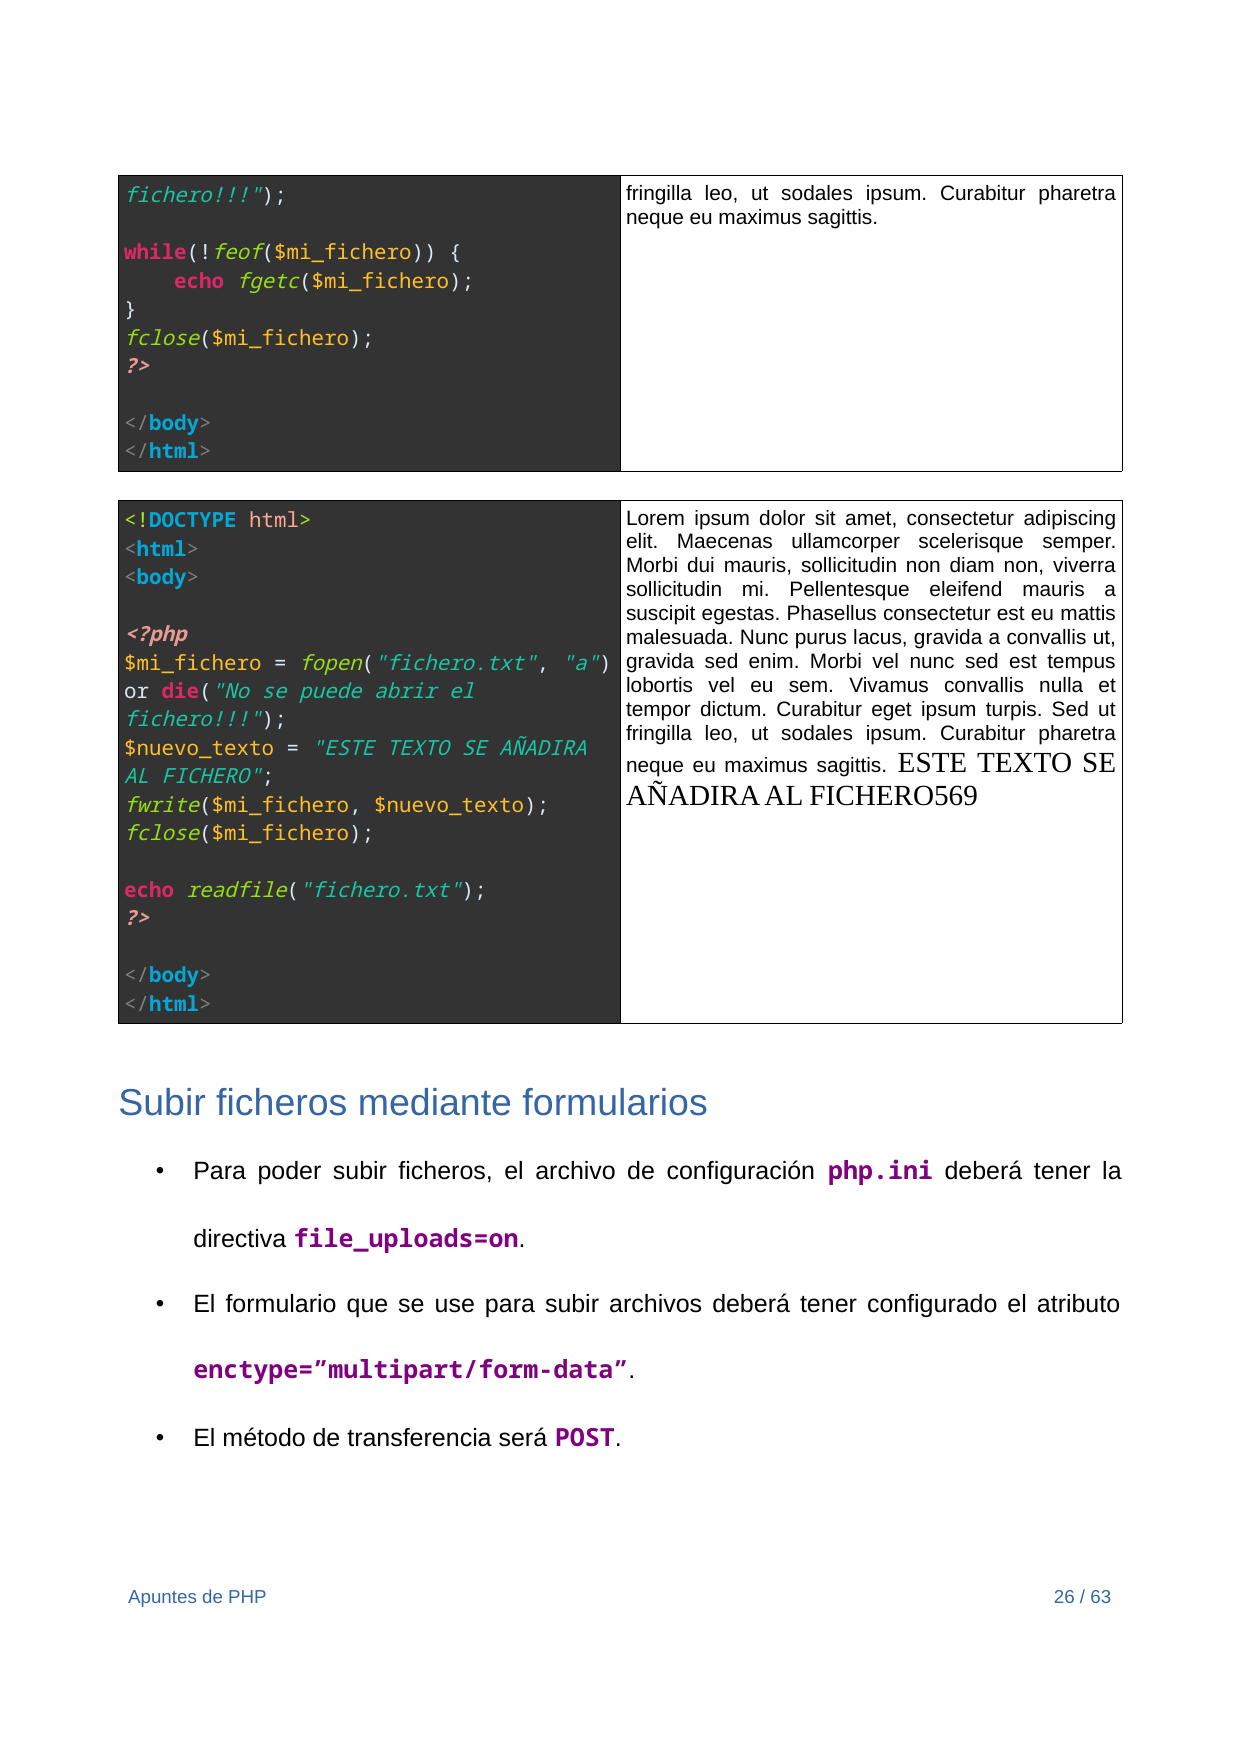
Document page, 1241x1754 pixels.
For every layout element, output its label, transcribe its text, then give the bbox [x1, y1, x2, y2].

list El método de transferencia será POST. [156, 1420, 1122, 1454]
table_header <!DOCTYPE html> <html> <body> <?php $mi_fichero = fopen("fichero.txt", "a") or die("No se puede abrir el fichero!!!"); $nuevo_texto = "ESTE TEXTO SE AÑADIRA AL FICHERO"; fwrite($mi_fichero, $nuevo_texto); fclose($mi_fichero); echo readfile("fichero.txt"); ?> </body> </html> [119, 501, 620, 1023]
text Subir ficheros mediante formularios [118, 1081, 1122, 1124]
list Para poder subir ficheros, el archivo de configuración php.ini deberá tener la directiva file_uploads=on. [156, 1152, 1122, 1255]
table_header fichero!!!"); while(!feof($mi_fichero)) { echo fgetc($mi_fichero); } fclose($mi_fichero); ?> </body> </html> [119, 176, 620, 471]
list El formulario que se use para subir archivos deberá tener configurado el atributo enctype=”multipart/form-data”. [156, 1289, 1122, 1386]
table_header fringilla leo, ut sodales ipsum. Curabitur pharetra neque eu maximus sagittis. [621, 176, 1122, 471]
table_header Lorem ipsum dolor sit amet, consectetur adipiscing elit. Maecenas ullamcorper scelerisque semper. Morbi dui mauris, sollicitudin non diam non, viverra sollicitudin mi. Pellentesque eleifend mauris a suscipit egestas. Phasellus consectetur est eu mattis malesuada. Nunc purus lacus, gravida a convallis ut, gravida sed enim. Morbi vel nunc sed est tempus lobortis vel eu sem. Vivamus convallis nulla et tempor dictum. Curabitur eget ipsum turpis. Sed ut fringilla leo, ut sodales ipsum. Curabitur pharetra neque eu maximus sagittis. ESTE TEXTO SE AÑADIRA AL FICHERO569 [621, 501, 1122, 1023]
